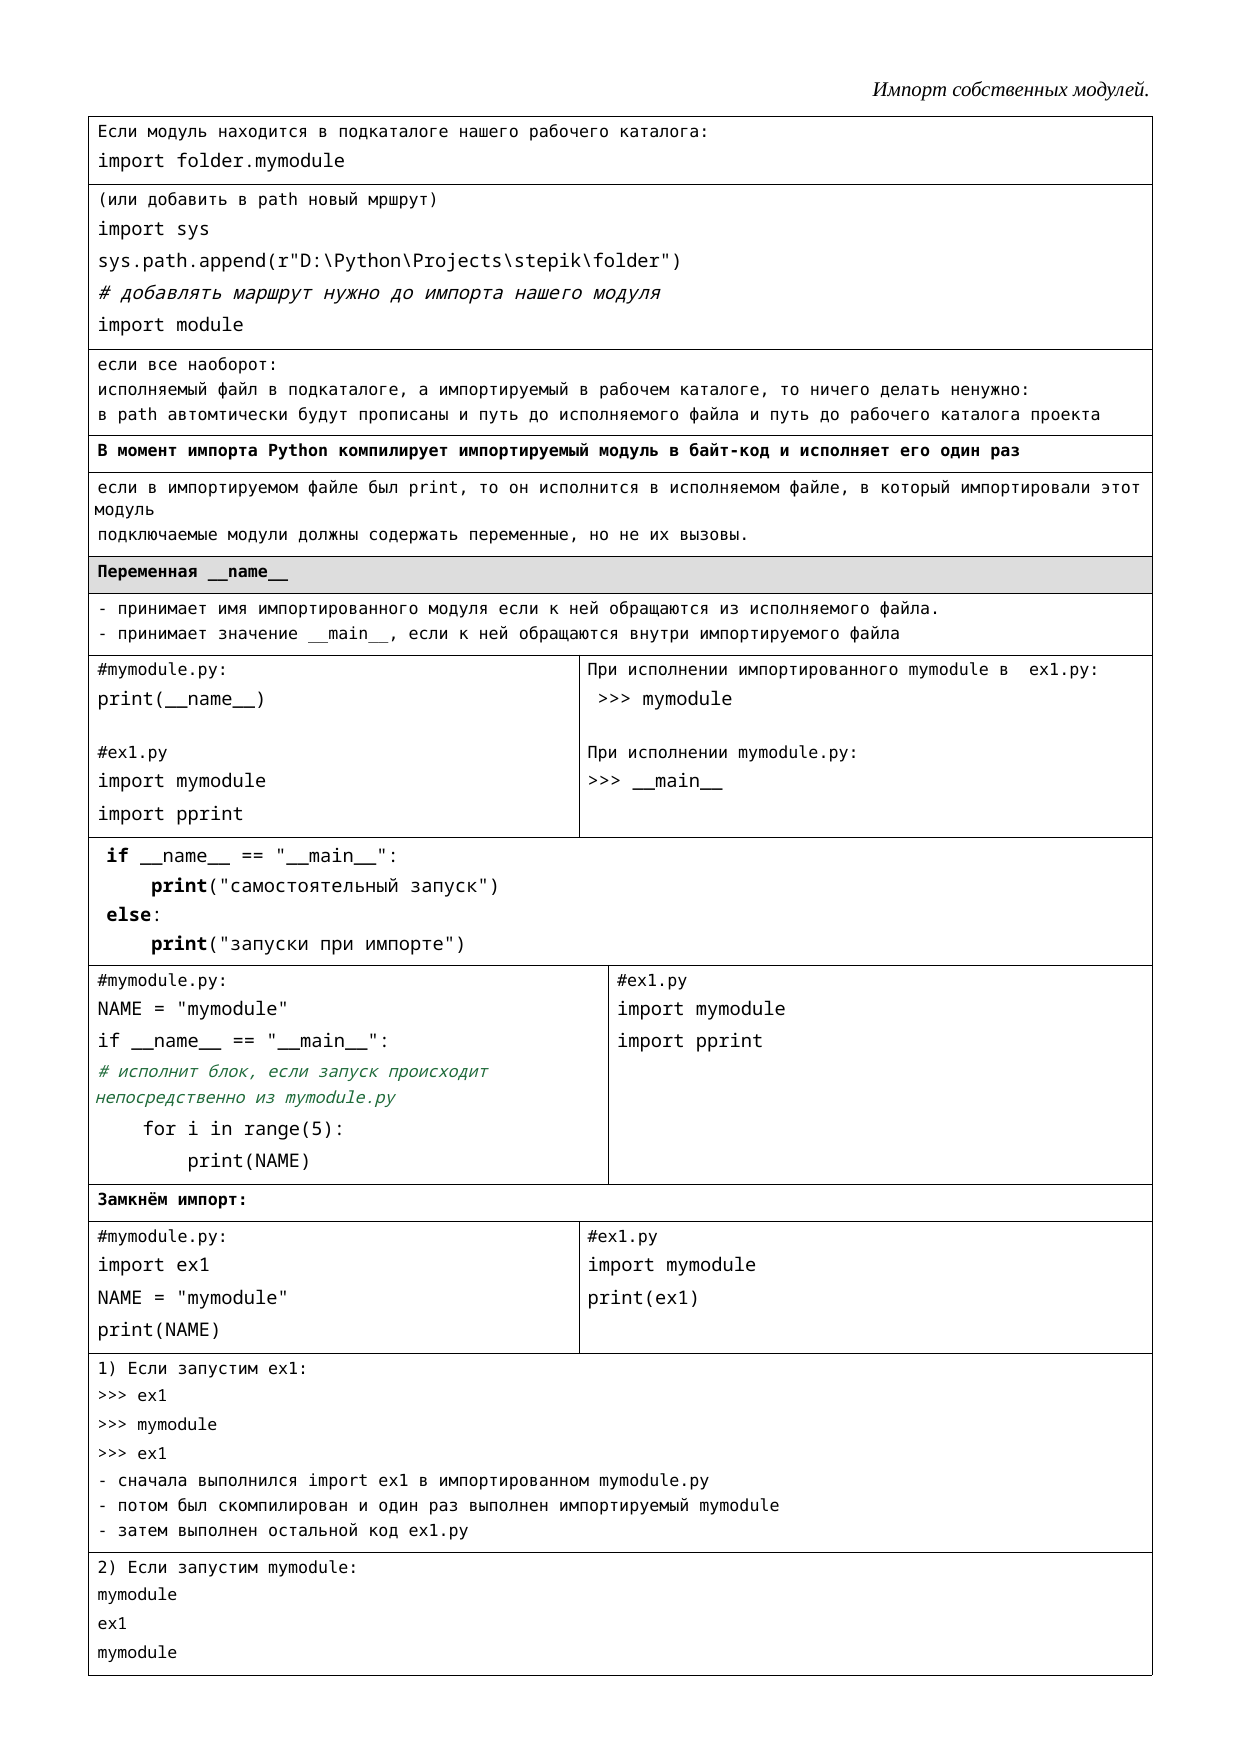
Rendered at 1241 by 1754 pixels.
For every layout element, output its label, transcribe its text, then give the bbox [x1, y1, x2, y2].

table_cell #mymodule.py: NAME = "mymodule" if __name__ == "__main__": # исполнит блок, если запуск происходит непосредственно из mymodule.py for i in range(5): print(NAME) [89, 966, 608, 1184]
table_cell В момент импорта Python компилирует импортируемый модуль в байт-код и исполняет его один раз [89, 436, 1152, 472]
table_cell #ex1.py import mymodule print(ex1) [580, 1222, 1152, 1353]
table_cell #ex1.py import mymodule import pprint [609, 966, 1152, 1184]
table_cell если все наоборот: исполняемый файл в подкаталоге, а импортируемый в рабочем каталоге, то ничего делать ненужно: в path автомтически будут прописаны и путь до исполняемого файла и путь до рабочего каталога проекта [89, 350, 1152, 435]
table_cell (или добавить в path новый мршрут) import sys sys.path.append(r"D:\Python\Projects\stepik\folder") # добавлять маршрут нужно до импорта нашего модуля import module [89, 185, 1152, 348]
table_cell if __name__ == "__main__": print("самостоятельный запуск") else: print("запуски при импорте") [89, 838, 1152, 965]
table_cell Если модуль находится в подкаталоге нашего рабочего каталога: import folder.mymodule [89, 117, 1152, 184]
table_cell При исполнении импортированного mymodule в ex1.py: >>> mymodule При исполнении mymodule.py: >>> __main__ [580, 656, 1152, 837]
table_cell #mymodule.py: import ex1 NAME = "mymodule" print(NAME) [89, 1222, 579, 1353]
table_cell 2) Если запустим mymodule: mymodule ex1 mymodule [89, 1553, 1152, 1675]
table_cell Переменная __name__ [89, 557, 1152, 593]
table_cell #mymodule.py: print(__name__) #ex1.py import mymodule import pprint [89, 656, 579, 837]
table_cell Замкнём импорт: [89, 1185, 1152, 1221]
table_cell 1) Если запустим ex1: >>> ex1 >>> mymodule >>> ex1 - сначала выполнился import ex1 в импортированном mymodule.py - потом был скомпилирован и один раз выполнен импортируемый mymodule - затем выполнен остальной код ex1.py [89, 1354, 1152, 1552]
table_cell если в импортируемом файле был print, то он исполнится в исполняемом файле, в который импортировали этот модуль подключаемые модули должны содержать переменные, но не их вызовы. [89, 473, 1152, 556]
table_cell - принимает имя импортированного модуля если к ней обращаются из исполняемого файла. - принимает значение __main__, если к ней обращаются внутри импортируемого файла [89, 594, 1152, 654]
